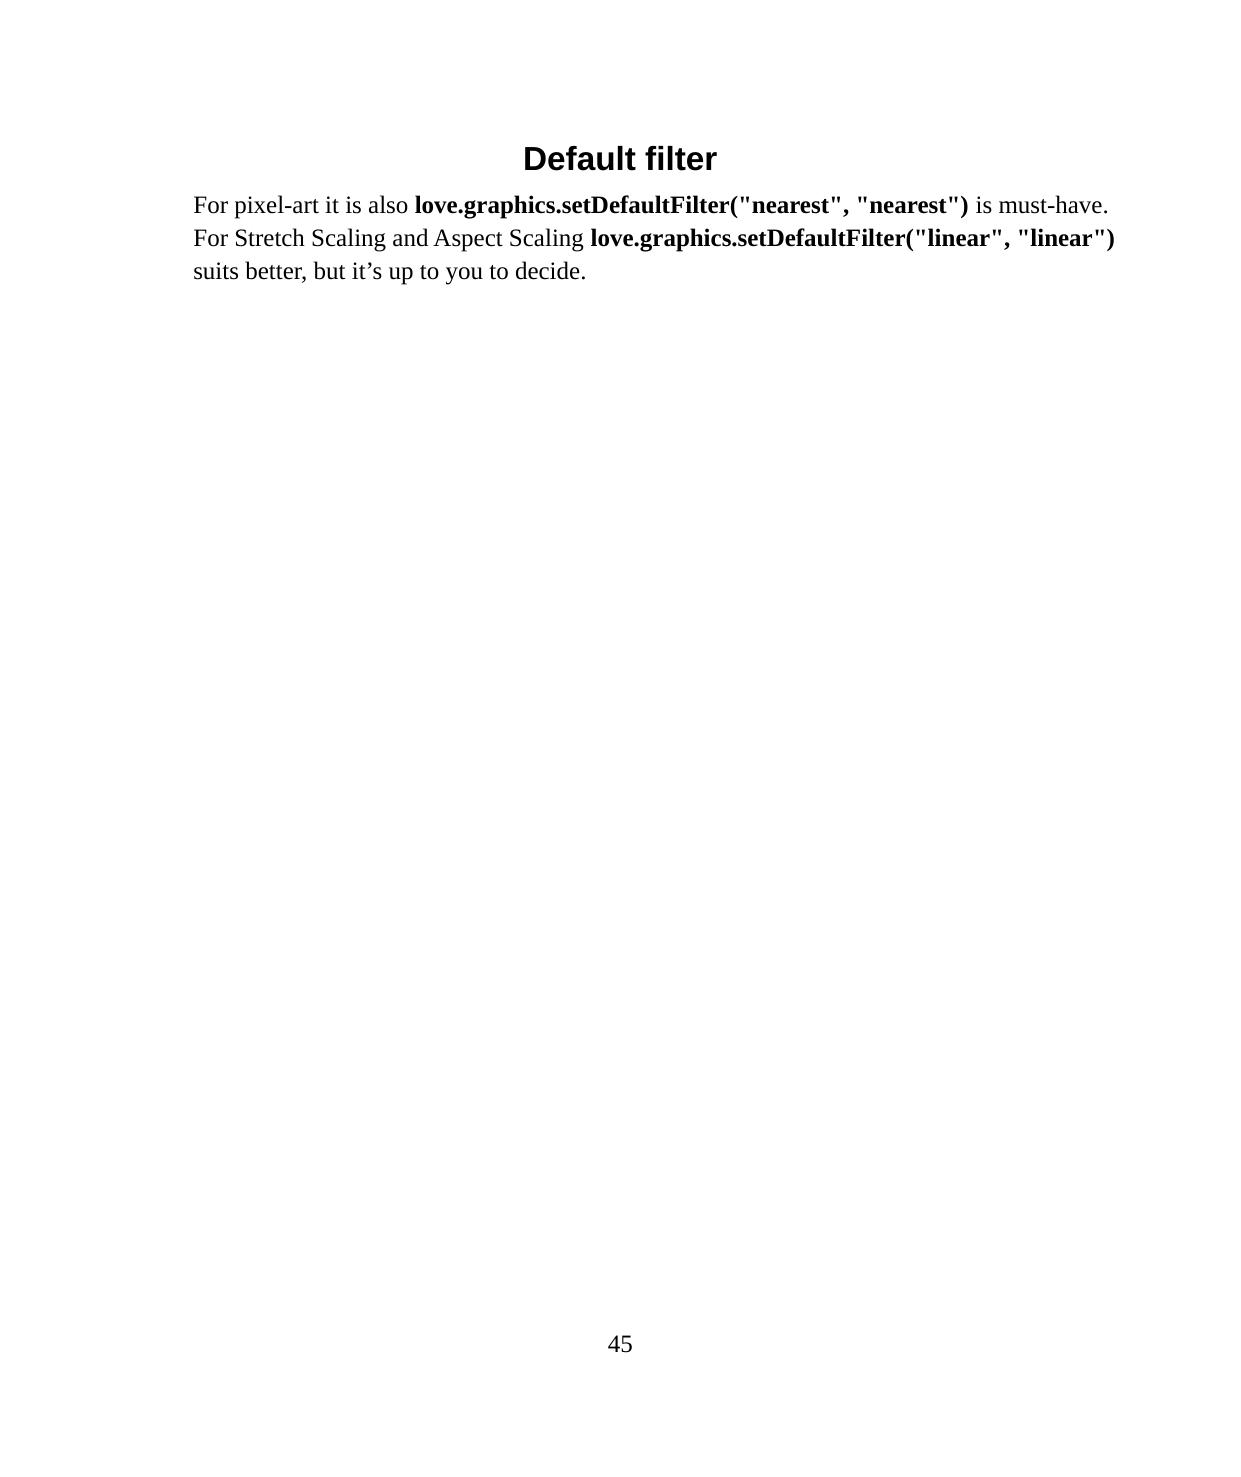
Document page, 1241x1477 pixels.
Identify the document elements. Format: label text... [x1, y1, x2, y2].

subtitle Default filter [118, 139, 1122, 177]
list For pixel-art it is also love.graphics.setDefaultFilter("nearest", "nearest") is must-have. For Stretch Scaling and Aspect Scaling love.graphics.setDefaultFilter("linear", "linear") suits better, but it’s up to you to decide. [156, 190, 1122, 285]
